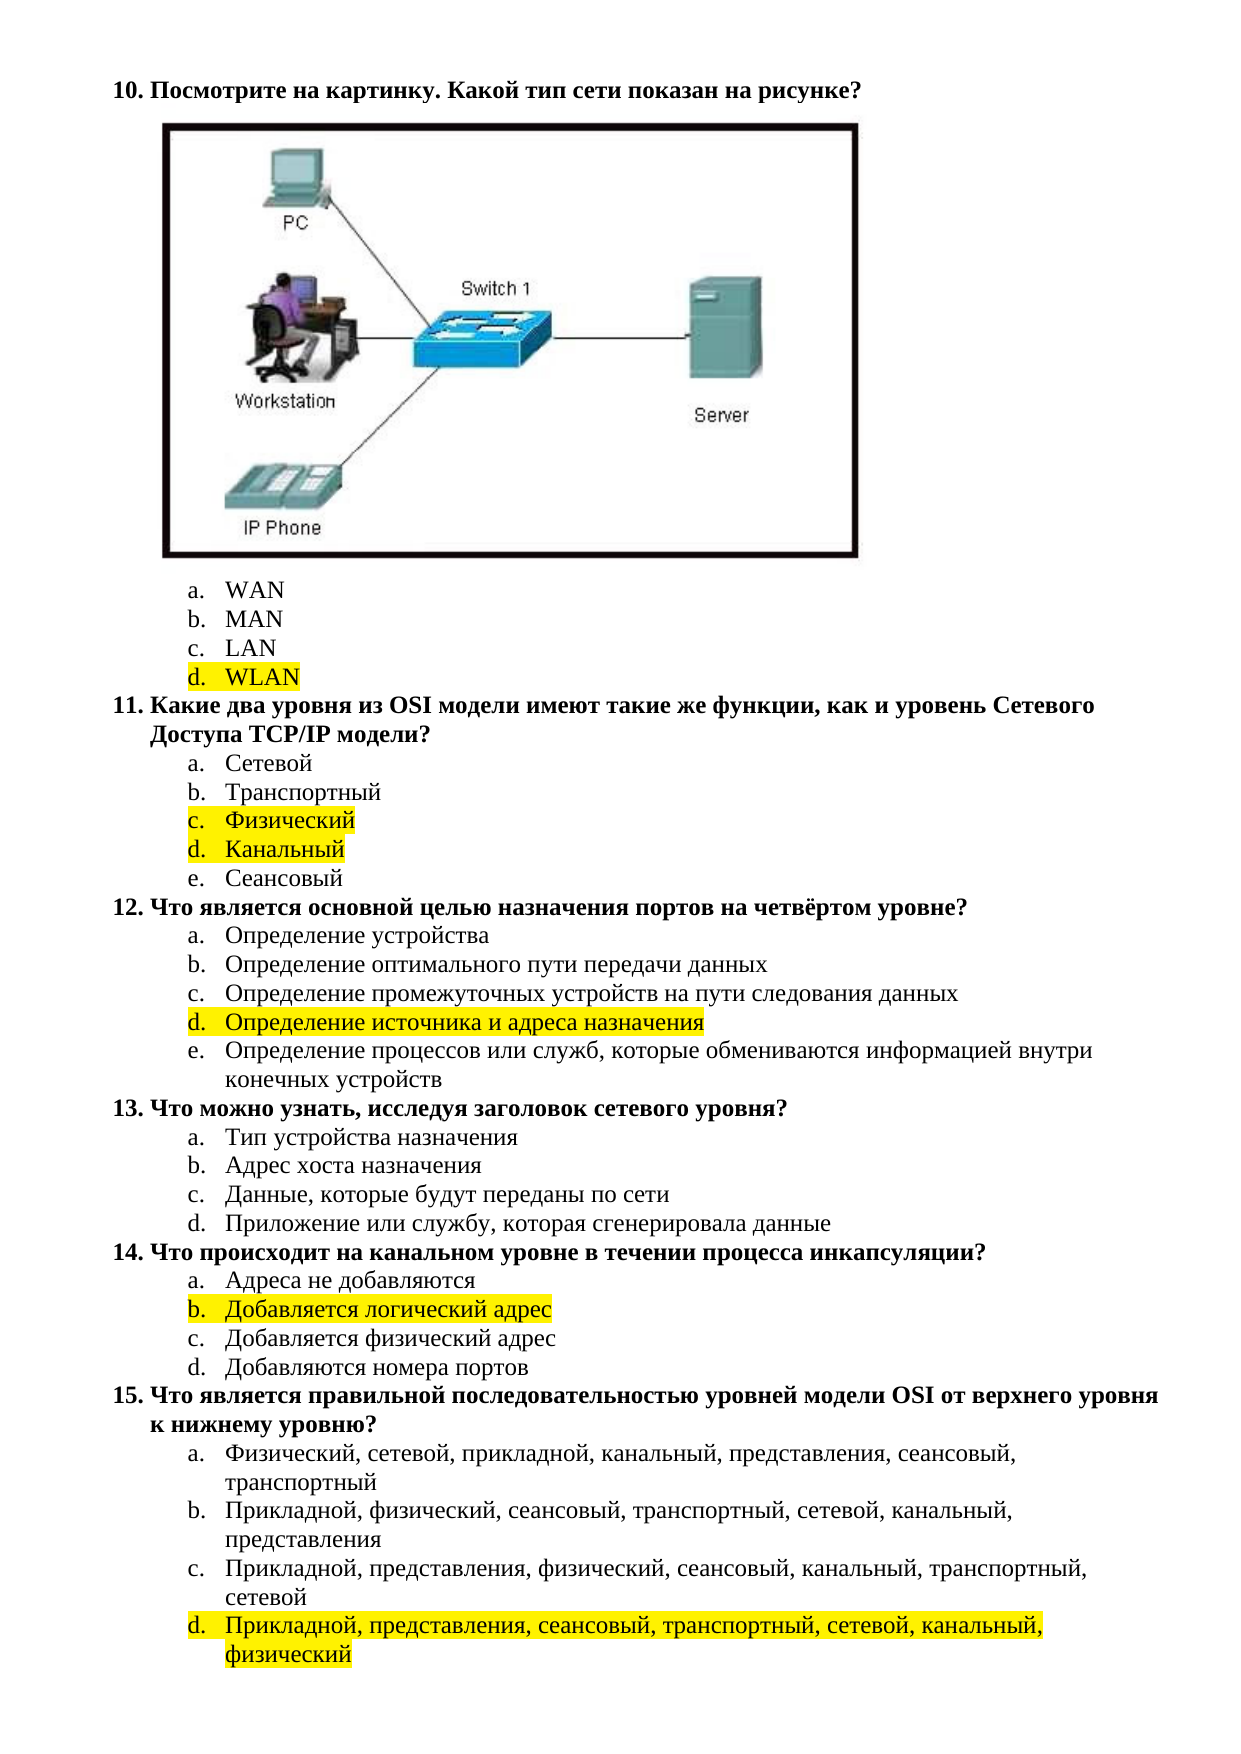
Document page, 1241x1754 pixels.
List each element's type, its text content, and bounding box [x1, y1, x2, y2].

list Адреса не добавляются [187, 1266, 1165, 1294]
list Посмотрите на картинку. Какой тип сети показан на рисунке? [112, 75, 1165, 576]
list Определение источника и адреса назначения [187, 1007, 1165, 1036]
list Что является основной целью назначения портов на четвёртом уровне? [112, 892, 1165, 921]
list Определение оптимального пути передачи данных [187, 949, 1165, 978]
list Определение процессов или служб, которые обмениваются информацией внутри конечных устройств [187, 1036, 1165, 1093]
list Физический, сетевой, прикладной, канальный, представления, сеансовый, транспортный [187, 1438, 1165, 1496]
list Добавляются номера портов [187, 1352, 1165, 1381]
list Определение устройства [187, 921, 1165, 949]
list Прикладной, физический, сеансовый, транспортный, сетевой, канальный, представления [187, 1496, 1165, 1553]
list MAN [187, 604, 1165, 633]
list Какие два уровня из OSI модели имеют такие же функции, как и уровень Сетевого Доступа TCP/IP модели? [112, 691, 1165, 748]
list LAN [187, 633, 1165, 662]
list Физический [187, 806, 1165, 834]
list Определение промежуточных устройств на пути следования данных [187, 978, 1165, 1007]
list Прикладной, представления, сеансовый, транспортный, сетевой, канальный, физический [187, 1611, 1165, 1668]
list Сетевой [187, 748, 1165, 777]
list Тип устройства назначения [187, 1122, 1165, 1151]
list WLAN [187, 662, 1165, 691]
list Прикладной, представления, физический, сеансовый, канальный, транспортный, сетевой [187, 1553, 1165, 1611]
list Что можно узнать, исследуя заголовок сетевого уровня? [112, 1093, 1165, 1122]
list Данные, которые будут переданы по сети [187, 1179, 1165, 1208]
list Добавляется логический адрес [187, 1294, 1165, 1323]
list Приложение или службу, которая сгенерировала данные [187, 1208, 1165, 1237]
list Что является правильной последовательностью уровней модели OSI от верхнего уровня к нижнему уровню? [112, 1381, 1165, 1438]
list WAN [187, 576, 1165, 604]
list Добавляется физический адрес [187, 1323, 1165, 1352]
list Транспортный [187, 777, 1165, 806]
list Канальный [187, 834, 1165, 863]
list Адрес хоста назначения [187, 1151, 1165, 1179]
picture [150, 103, 871, 574]
list Что происходит на канальном уровне в течении процесса инкапсуляции? [112, 1237, 1165, 1266]
list Сеансовый [187, 863, 1165, 892]
